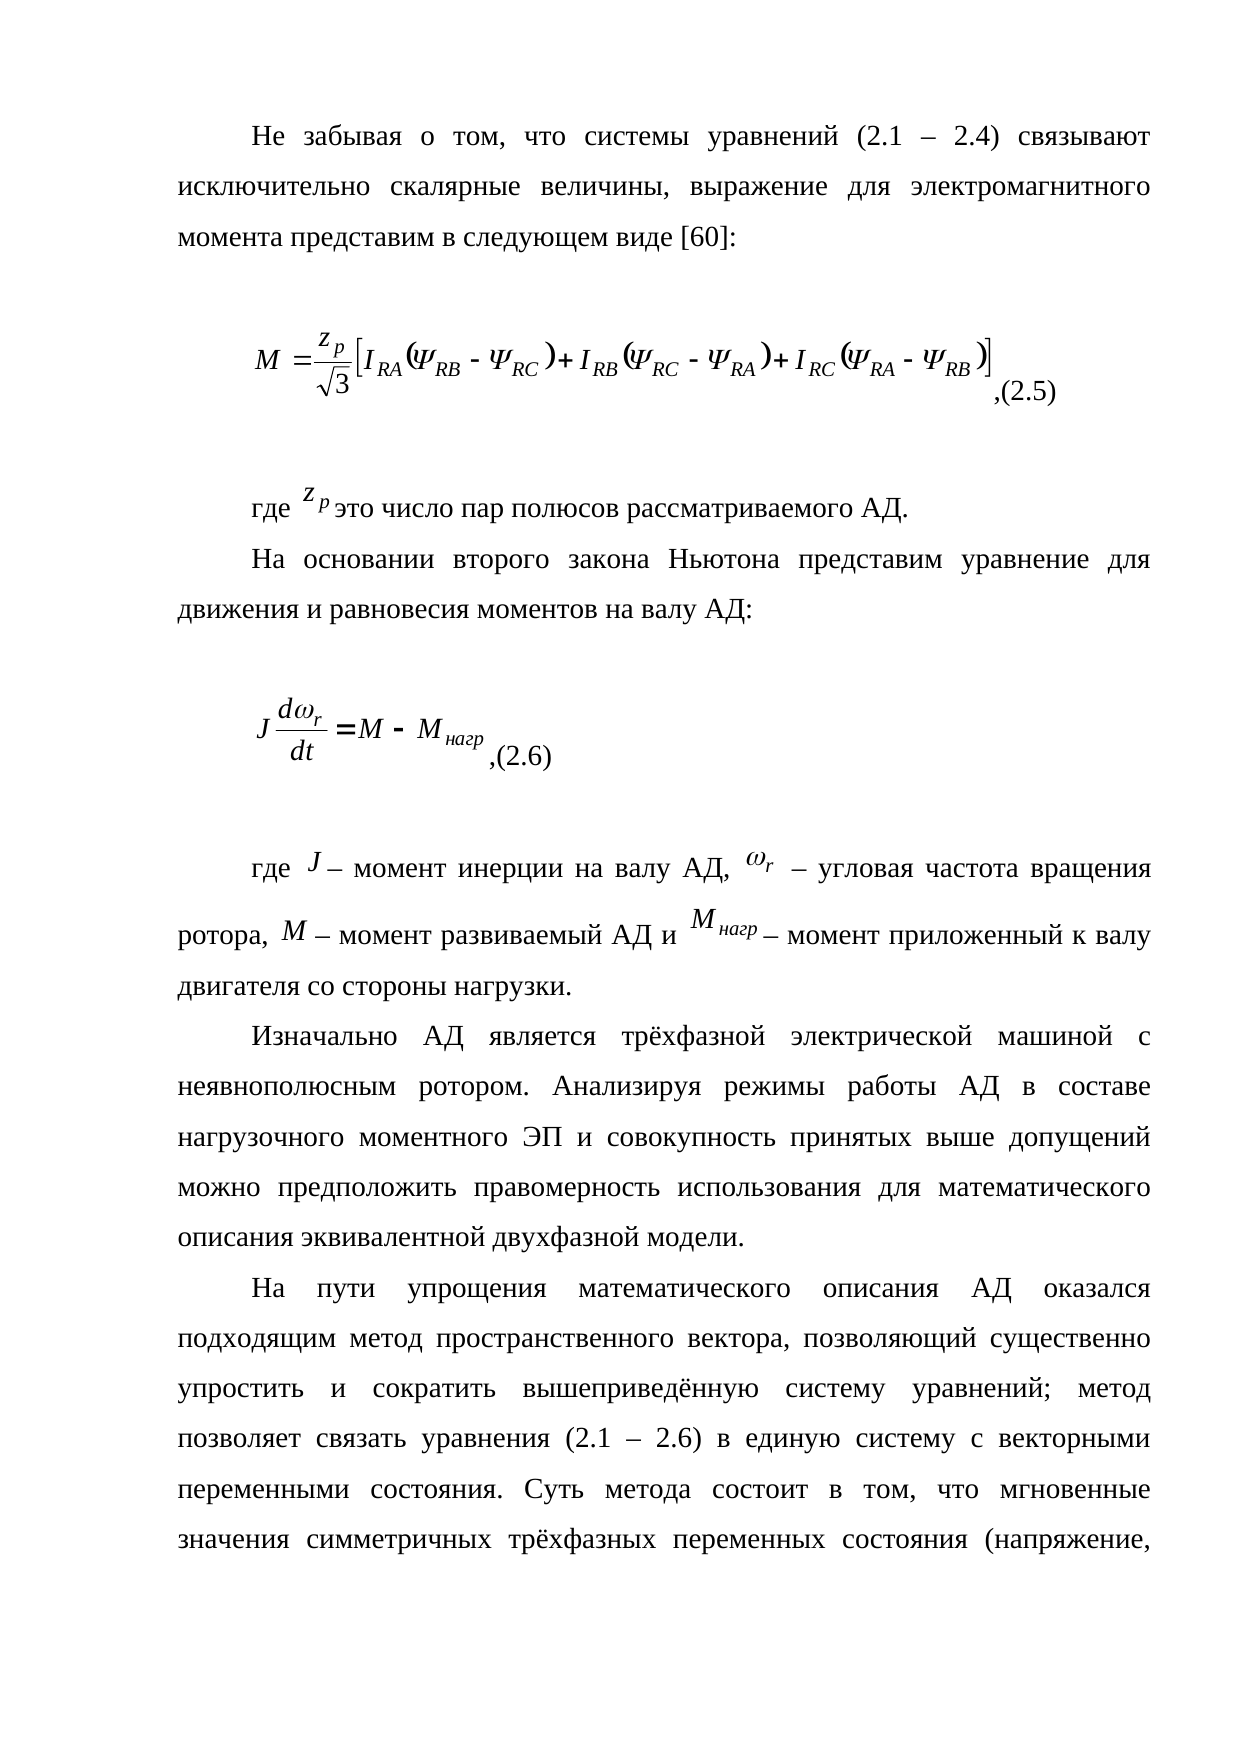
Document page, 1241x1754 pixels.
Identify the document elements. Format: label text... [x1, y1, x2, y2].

text На основании второго закона Ньютона представим уравнение для движения и равновесия моментов на валу АД: [177, 541, 1152, 625]
text Не забывая о том, что системы уравнений (2.1 – 2.4) связывают исключительно скалярные величины, выражение для электромагнитного момента представим в следующем виде [60]: [177, 118, 1152, 252]
text ,(2.6) [177, 692, 1152, 772]
text ,(2.5) [177, 319, 1152, 407]
text где – момент инерции на валу АД, – угловая частота вращения ротора, – момент развиваемый АД и – момент приложенный к валу двигателя со стороны нагрузки. [177, 839, 1152, 1001]
text На пути упрощения математического описания АД оказался подходящим метод пространственного вектора, позволяющий существенно упростить и сократить вышеприведённую систему уравнений; метод позволяет связать уравнения (2.1 – 2.6) в единую систему с векторными переменными состояния. Суть метода состоит в том, что мгновенные значения симметричных трёхфазных переменных состояния (напряжение, [177, 1270, 1152, 1555]
text Изначально АД является трёхфазной электрической машиной с неявнополюсным ротором. Анализируя режимы работы АД в составе нагрузочного моментного ЭП и совокупность принятых выше допущений можно предположить правомерность использования для математического описания эквивалентной двухфазной модели. [177, 1018, 1152, 1253]
text где это число пар полюсов рассматриваемого АД. [177, 474, 1152, 524]
